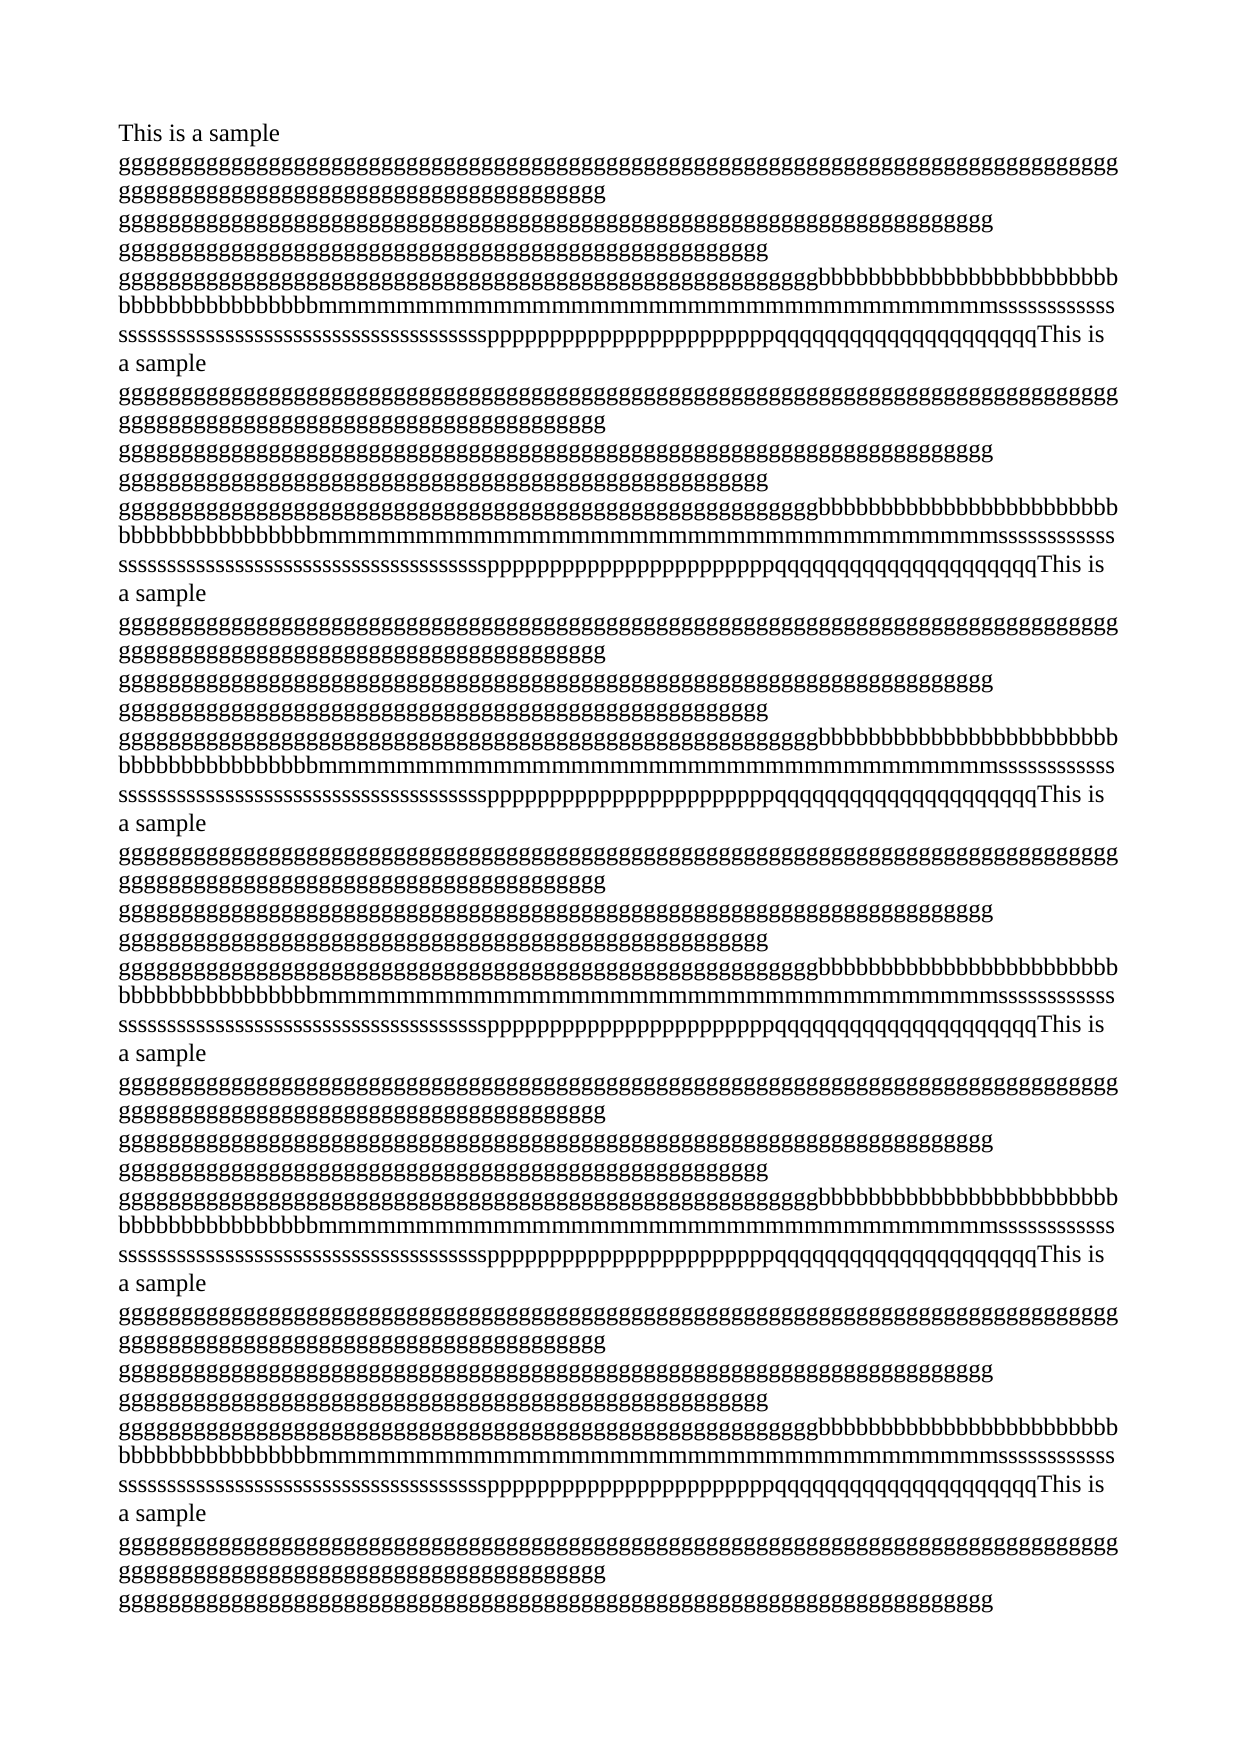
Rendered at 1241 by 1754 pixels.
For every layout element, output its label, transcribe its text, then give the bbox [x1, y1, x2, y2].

text ggggggggggggggggggggggggggggggggggggggggggggggggggggggggbbbbbbbbbbbbbbbbbbbbbbbbbbbbbbbbbbbbbbbbmmmmmmmmmmmmmmmmmmmmmmmmmmmmmmmmmmmsssssssssssssssssssssssssssssssssssssssssssssssssspppppppppppppppppppppppqqqqqqqqqqqqqqqqqqqqqThis is a sample [118, 262, 1122, 377]
text gggggggggggggggggggggggggggggggggggggggggggggggggggg [118, 693, 1122, 722]
text gggggggggggggggggggggggggggggggggggggggggggggggggggggggggggggggggggggg [118, 1584, 1122, 1613]
text ggggggggggggggggggggggggggggggggggggggggggggggggggggggggggggggggggggggggggggggggggggggggggggggggggggggggggggggggggggggg [118, 1527, 1122, 1584]
text ggggggggggggggggggggggggggggggggggggggggggggggggggggggggggggggggggggggggggggggggggggggggggggggggggggggggggggggggggggggg [118, 377, 1122, 434]
text gggggggggggggggggggggggggggggggggggggggggggggggggggg [118, 233, 1122, 262]
text ggggggggggggggggggggggggggggggggggggggggggggggggggggggggggggggggggggggggggggggggggggggggggggggggggggggggggggggggggggggg [118, 147, 1122, 204]
text ggggggggggggggggggggggggggggggggggggggggggggggggggggggggggggggggggggggggggggggggggggggggggggggggggggggggggggggggggggggg [118, 1067, 1122, 1124]
text gggggggggggggggggggggggggggggggggggggggggggggggggggggggggggggggggggggg [118, 434, 1122, 463]
text gggggggggggggggggggggggggggggggggggggggggggggggggggg [118, 463, 1122, 492]
text ggggggggggggggggggggggggggggggggggggggggggggggggggggggggggggggggggggggggggggggggggggggggggggggggggggggggggggggggggggggg [118, 1297, 1122, 1354]
text This is a sample [118, 118, 1122, 147]
text gggggggggggggggggggggggggggggggggggggggggggggggggggg [118, 1153, 1122, 1182]
text gggggggggggggggggggggggggggggggggggggggggggggggggggggggggggggggggggggg [118, 1354, 1122, 1383]
text gggggggggggggggggggggggggggggggggggggggggggggggggggggggggggggggggggggg [118, 204, 1122, 233]
text ggggggggggggggggggggggggggggggggggggggggggggggggggggggggbbbbbbbbbbbbbbbbbbbbbbbbbbbbbbbbbbbbbbbbmmmmmmmmmmmmmmmmmmmmmmmmmmmmmmmmmmmsssssssssssssssssssssssssssssssssssssssssssssssssspppppppppppppppppppppppqqqqqqqqqqqqqqqqqqqqqThis is a sample [118, 722, 1122, 837]
text ggggggggggggggggggggggggggggggggggggggggggggggggggggggggggggggggggggggggggggggggggggggggggggggggggggggggggggggggggggggg [118, 607, 1122, 664]
text gggggggggggggggggggggggggggggggggggggggggggggggggggg [118, 1383, 1122, 1412]
text ggggggggggggggggggggggggggggggggggggggggggggggggggggggggggggggggggggggggggggggggggggggggggggggggggggggggggggggggggggggg [118, 837, 1122, 894]
text gggggggggggggggggggggggggggggggggggggggggggggggggggg [118, 923, 1122, 952]
text ggggggggggggggggggggggggggggggggggggggggggggggggggggggggbbbbbbbbbbbbbbbbbbbbbbbbbbbbbbbbbbbbbbbbmmmmmmmmmmmmmmmmmmmmmmmmmmmmmmmmmmmsssssssssssssssssssssssssssssssssssssssssssssssssspppppppppppppppppppppppqqqqqqqqqqqqqqqqqqqqqThis is a sample [118, 952, 1122, 1067]
text ggggggggggggggggggggggggggggggggggggggggggggggggggggggggbbbbbbbbbbbbbbbbbbbbbbbbbbbbbbbbbbbbbbbbmmmmmmmmmmmmmmmmmmmmmmmmmmmmmmmmmmmsssssssssssssssssssssssssssssssssssssssssssssssssspppppppppppppppppppppppqqqqqqqqqqqqqqqqqqqqqThis is a sample [118, 1412, 1122, 1527]
text gggggggggggggggggggggggggggggggggggggggggggggggggggggggggggggggggggggg [118, 894, 1122, 923]
text ggggggggggggggggggggggggggggggggggggggggggggggggggggggggbbbbbbbbbbbbbbbbbbbbbbbbbbbbbbbbbbbbbbbbmmmmmmmmmmmmmmmmmmmmmmmmmmmmmmmmmmmsssssssssssssssssssssssssssssssssssssssssssssssssspppppppppppppppppppppppqqqqqqqqqqqqqqqqqqqqqThis is a sample [118, 492, 1122, 607]
text gggggggggggggggggggggggggggggggggggggggggggggggggggggggggggggggggggggg [118, 664, 1122, 693]
text gggggggggggggggggggggggggggggggggggggggggggggggggggggggggggggggggggggg [118, 1124, 1122, 1153]
text ggggggggggggggggggggggggggggggggggggggggggggggggggggggggbbbbbbbbbbbbbbbbbbbbbbbbbbbbbbbbbbbbbbbbmmmmmmmmmmmmmmmmmmmmmmmmmmmmmmmmmmmsssssssssssssssssssssssssssssssssssssssssssssssssspppppppppppppppppppppppqqqqqqqqqqqqqqqqqqqqqThis is a sample [118, 1182, 1122, 1297]
